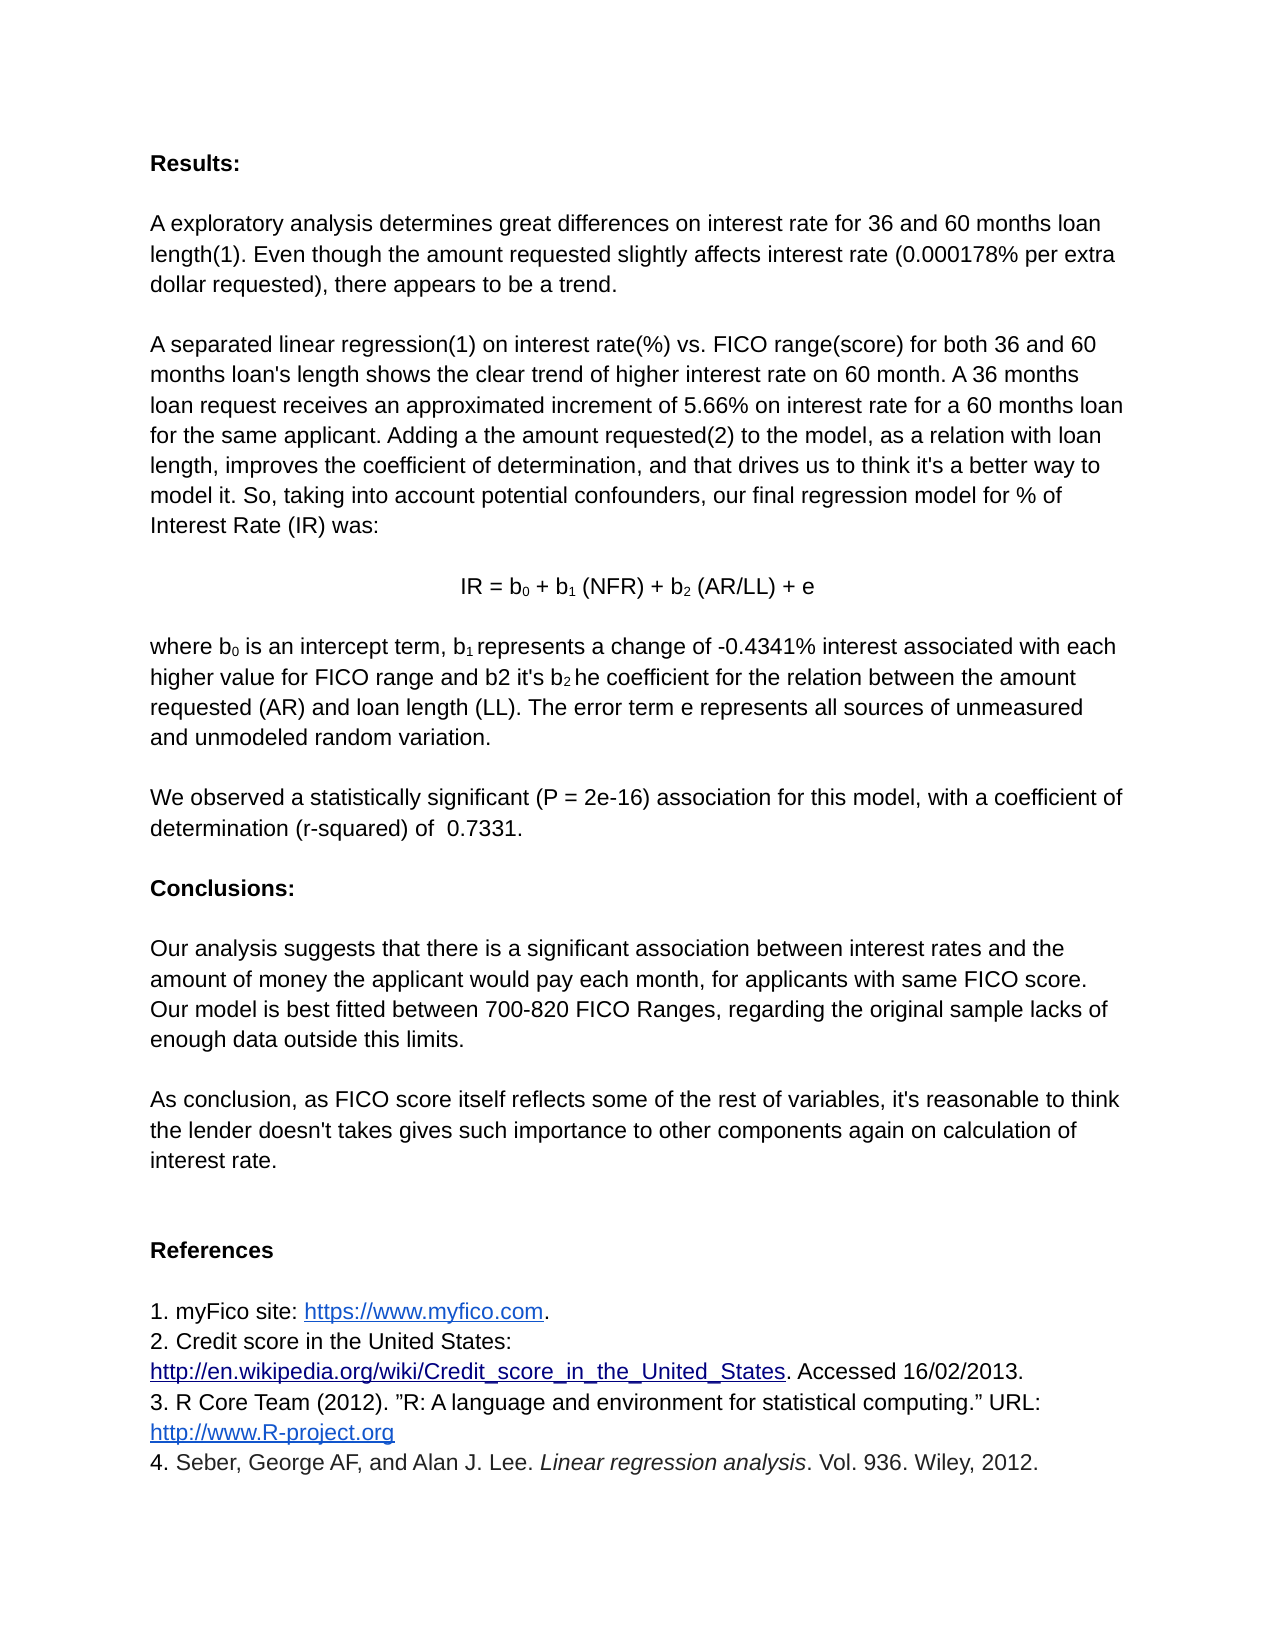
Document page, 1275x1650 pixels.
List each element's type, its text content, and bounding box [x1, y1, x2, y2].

text 1. myFico site: https://www.myfico.com. [150, 1298, 1125, 1324]
text We observed a statistically significant (P = 2e-16) association for this model, with a coefficient of determination (r-squared) of 0.7331. [150, 784, 1125, 841]
text A exploratory analysis determines great differences on interest rate for 36 and 60 months loan length(1). Even though the amount requested slightly affects interest rate (0.000178% per extra dollar requested), there appears to be a trend. [150, 210, 1125, 297]
text 4. Seber, George AF, and Alan J. Lee. Linear regression analysis. Vol. 936. Wiley, 2012. [150, 1449, 1125, 1475]
text IR = b0 + b1 (NFR) + b2 (AR/LL) + e [150, 573, 1125, 599]
text Our analysis suggests that there is a significant association between interest rates and the amount of money the applicant would pay each month, for applicants with same FICO score. Our model is best fitted between 700-820 FICO Ranges, regarding the original sample lacks of enough data outside this limits. [150, 935, 1125, 1052]
text 3. R Core Team (2012). ”R: A language and environment for statistical computing.” URL: http://www.R-project.org [150, 1388, 1125, 1445]
text A separated linear regression(1) on interest rate(%) vs. FICO range(score) for both 36 and 60 months loan's length shows the clear trend of higher interest rate on 60 month. A 36 months loan request receives an approximated increment of 5.66% on interest rate for a 60 months loan for the same applicant. Adding a the amount requested(2) to the model, as a relation with loan length, improves the coefficient of determination, and that drives us to think it's a better way to model it. So, taking into account potential confounders, our final regression model for % of Interest Rate (IR) was: [150, 331, 1125, 539]
text 2. Credit score in the United States: http://en.wikipedia.org/wiki/Credit_score_in_the_United_States. Accessed 16/02/2013. [150, 1328, 1125, 1385]
text Results: [150, 150, 1125, 176]
text where b0 is an intercept term, b1 represents a change of -0.4341% interest associated with each higher value for FICO range and b2 it's b2 he coefficient for the relation between the amount requested (AR) and loan length (LL). The error term e represents all sources of unmeasured and unmodeled random variation. [150, 633, 1125, 750]
text Conclusions: [150, 875, 1125, 901]
text References [150, 1237, 1125, 1264]
text As conclusion, as FICO score itself reflects some of the rest of variables, it's reasonable to think the lender doesn't takes gives such importance to other components again on calculation of interest rate. [150, 1086, 1125, 1173]
